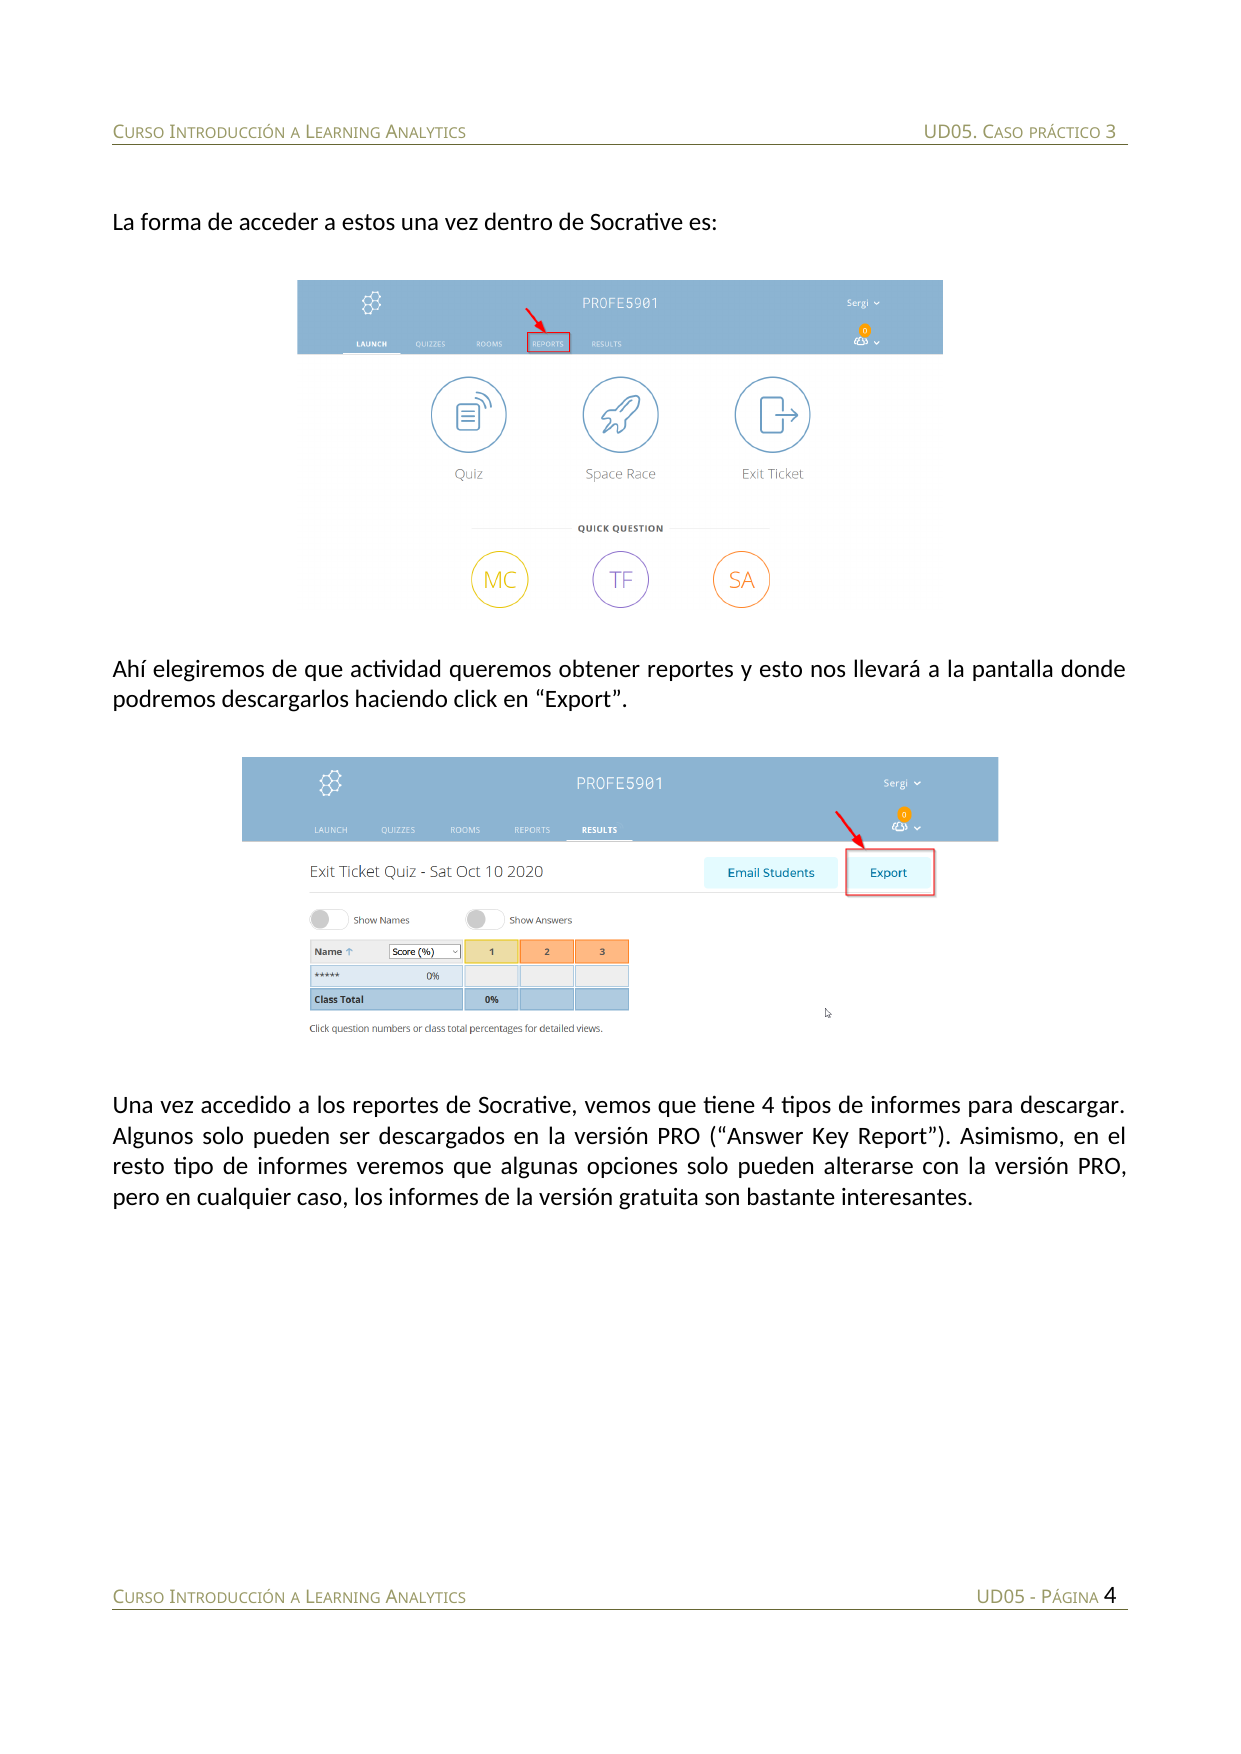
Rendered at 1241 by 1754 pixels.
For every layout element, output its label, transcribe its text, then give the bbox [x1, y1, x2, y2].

picture [297, 280, 943, 610]
text Ahí elegiremos de que actividad queremos obtener reportes y esto nos llevará a la pantalla donde podremos descargarlos haciendo click en “Export”. [112, 653, 1128, 714]
text Una vez accedido a los reportes de Socrative, vemos que tiene 4 tipos de informes para descargar. Algunos solo pueden ser descargados en la versión PRO (“Answer Key Report”). Asimismo, en el resto tipo de informes veremos que algunas opciones solo pueden alterarse con la versión PRO, pero en cualquier caso, los informes de la versión gratuita son bastante interesantes. [112, 1089, 1128, 1211]
picture [242, 757, 999, 1083]
text La forma de acceder a estos una vez dentro de Socrative es: [112, 206, 1128, 237]
